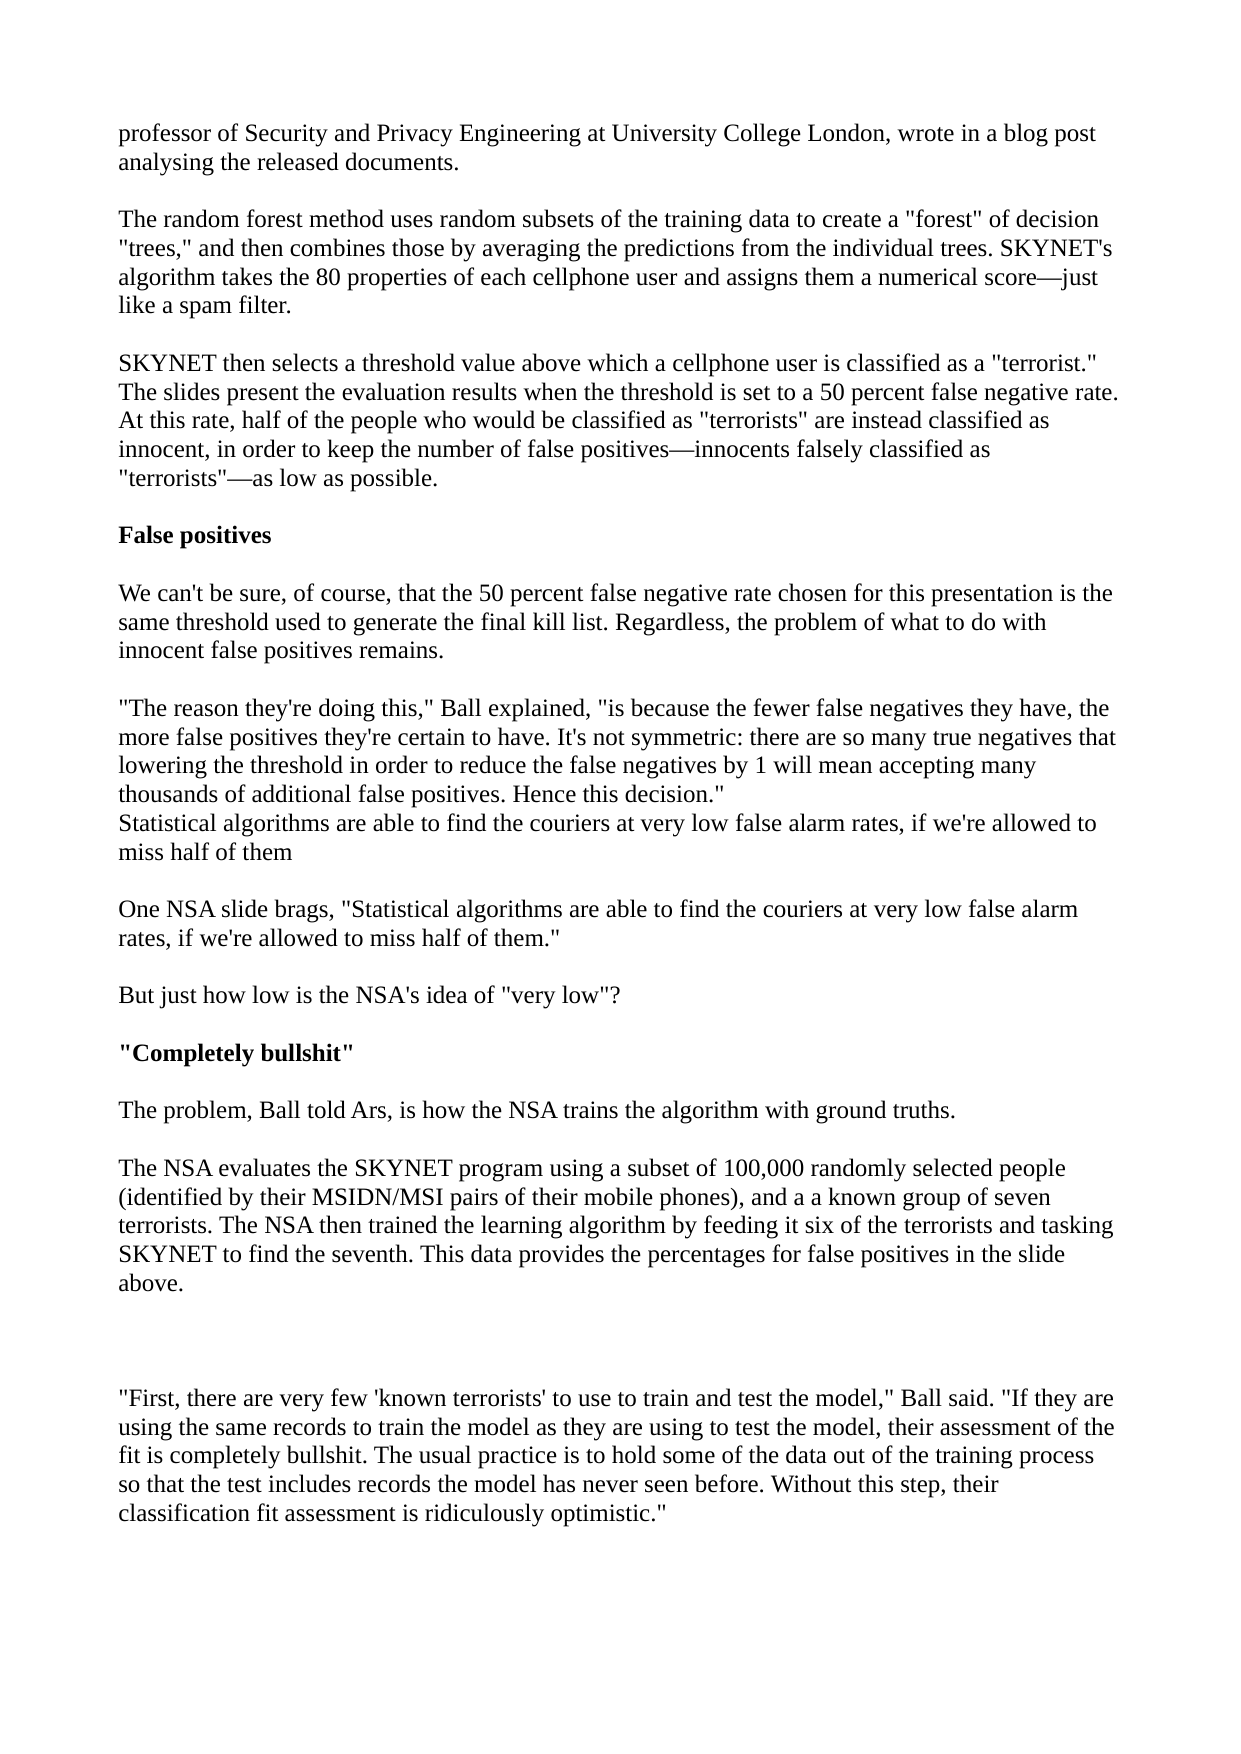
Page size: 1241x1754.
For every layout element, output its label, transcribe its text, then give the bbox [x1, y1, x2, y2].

text False positives [118, 521, 1122, 549]
text One NSA slide brags, "Statistical algorithms are able to find the couriers at very low false alarm rates, if we're allowed to miss half of them." [118, 894, 1122, 952]
text professor of Security and Privacy Engineering at University College London, wrote in a blog post analysing the released documents. [118, 118, 1122, 176]
text Statistical algorithms are able to find the couriers at very low false alarm rates, if we're allowed to miss half of them [118, 808, 1122, 866]
text The NSA evaluates the SKYNET program using a subset of 100,000 randomly selected people (identified by their MSIDN/MSI pairs of their mobile phones), and a a known group of seven terrorists. The NSA then trained the learning algorithm by feeding it six of the terrorists and tasking SKYNET to find the seventh. This data provides the percentages for false positives in the slide above. [118, 1153, 1122, 1297]
text But just how low is the NSA's idea of "very low"? [118, 981, 1122, 1009]
text We can't be sure, of course, that the 50 percent false negative rate chosen for this presentation is the same threshold used to generate the final kill list. Regardless, the problem of what to do with innocent false positives remains. [118, 578, 1122, 664]
text "Completely bullshit" [118, 1038, 1122, 1067]
text "First, there are very few 'known terrorists' to use to train and test the model," Ball said. "If they are using the same records to train the model as they are using to test the model, their assessment of the fit is completely bullshit. The usual practice is to hold some of the data out of the training process so that the test includes records the model has never seen before. Without this step, their classification fit assessment is ridiculously optimistic." [118, 1383, 1122, 1527]
text "The reason they're doing this," Ball explained, "is because the fewer false negatives they have, the more false positives they're certain to have. It's not symmetric: there are so many true negatives that lowering the threshold in order to reduce the false negatives by 1 will mean accepting many thousands of additional false positives. Hence this decision." [118, 693, 1122, 808]
text The random forest method uses random subsets of the training data to create a "forest" of decision "trees," and then combines those by averaging the predictions from the individual trees. SKYNET's algorithm takes the 80 properties of each cellphone user and assigns them a numerical score—just like a spam filter. [118, 204, 1122, 319]
text SKYNET then selects a threshold value above which a cellphone user is classified as a "terrorist." The slides present the evaluation results when the threshold is set to a 50 percent false negative rate. At this rate, half of the people who would be classified as "terrorists" are instead classified as innocent, in order to keep the number of false positives—innocents falsely classified as "terrorists"—as low as possible. [118, 348, 1122, 492]
text The problem, Ball told Ars, is how the NSA trains the algorithm with ground truths. [118, 1096, 1122, 1124]
